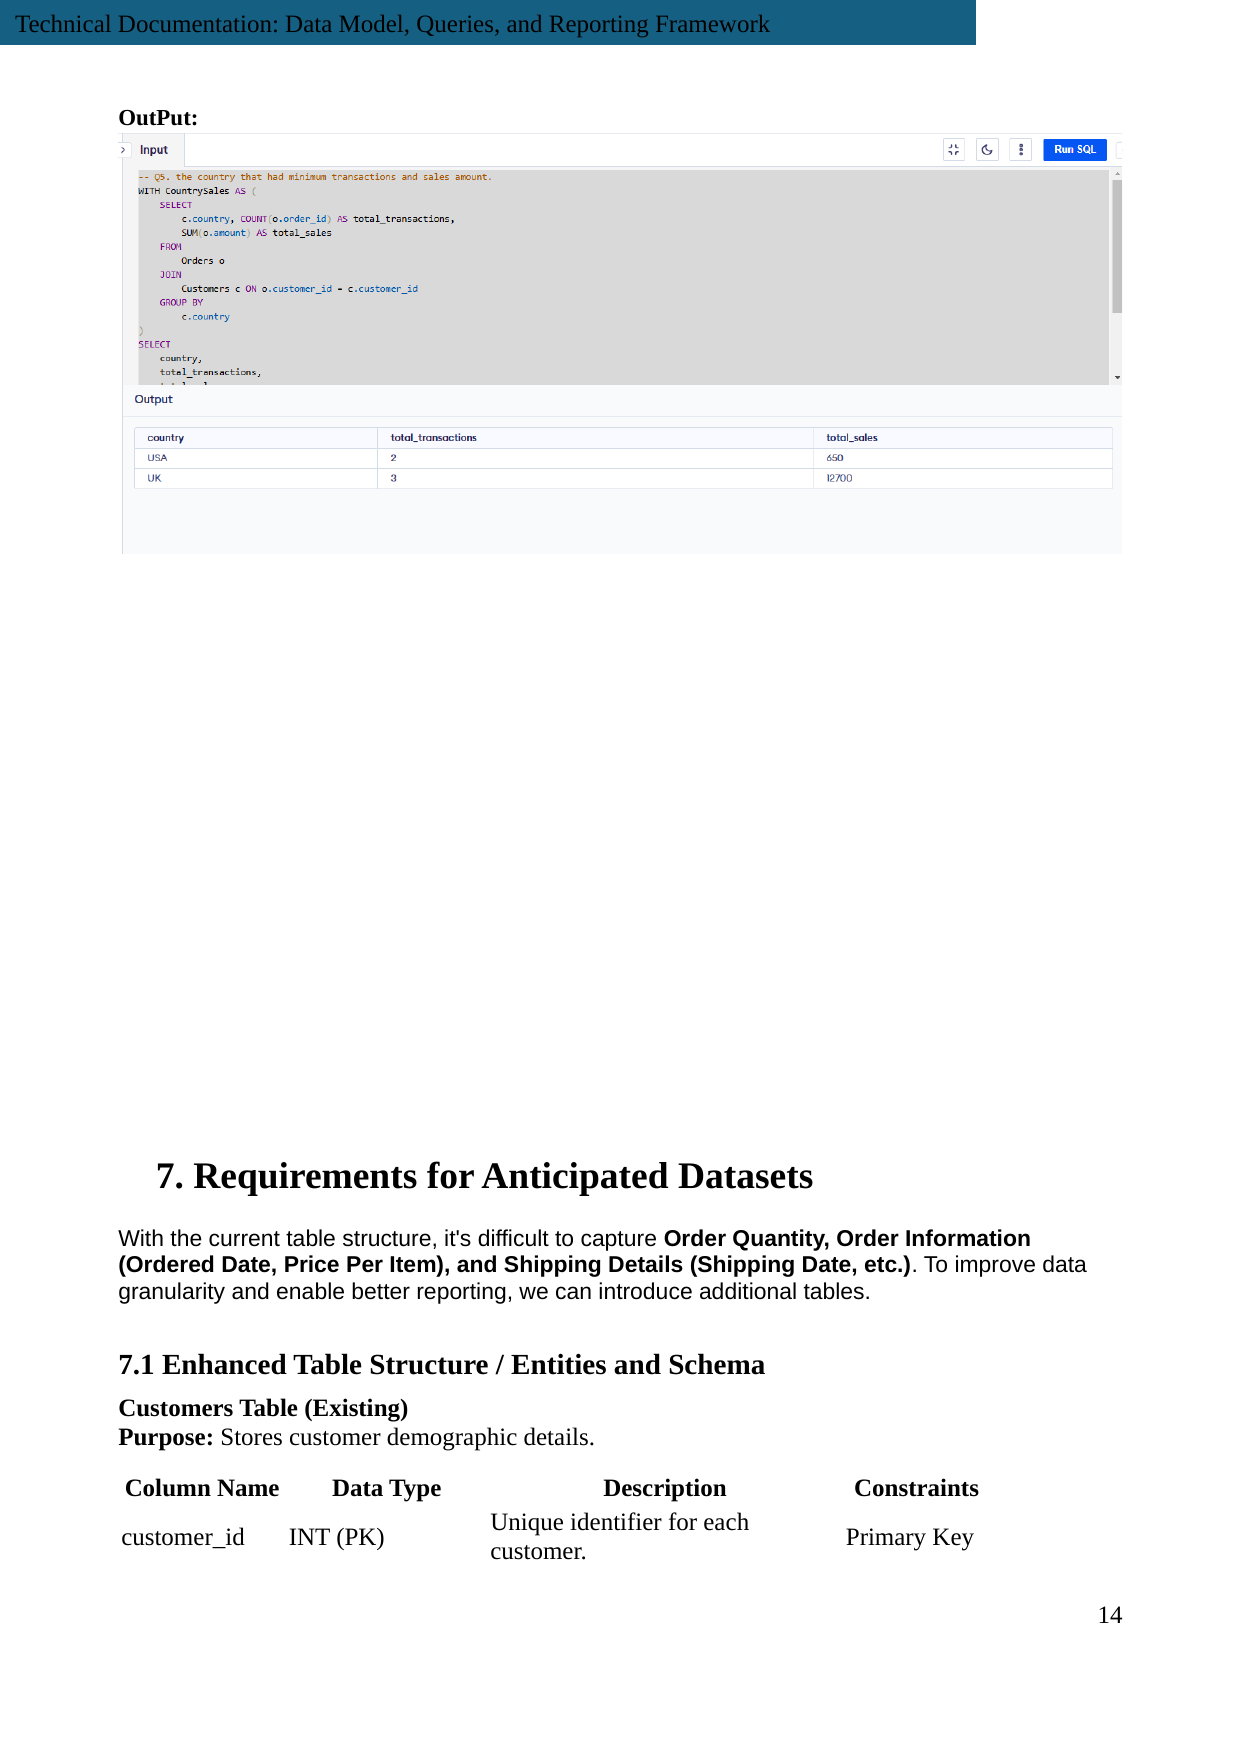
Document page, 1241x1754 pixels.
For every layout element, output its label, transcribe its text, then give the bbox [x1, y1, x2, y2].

subtitle Requirements for Anticipated Datasets [156, 1153, 1122, 1196]
text With the current table structure, it's difficult to capture Order Quantity, Order Information (Ordered Date, Price Per Item), and Shipping Details (Shipping Date, etc.). To improve data granularity and enable better reporting, we can introduce additional tables. [118, 1225, 1122, 1304]
text OutPut: [118, 104, 1122, 130]
table_header Constraints [843, 1470, 990, 1504]
table_cell customer_id [118, 1504, 286, 1568]
picture [118, 130, 1123, 554]
table_cell Unique identifier for each customer. [487, 1504, 843, 1568]
table_cell INT (PK) [286, 1504, 487, 1568]
subtitle 7.1 Enhanced Table Structure / Entities and Schema [118, 1347, 1122, 1381]
text Purpose: Stores customer demographic details. [118, 1422, 1122, 1451]
subtitle Customers Table (Existing) [118, 1393, 1122, 1422]
table_header Column Name [118, 1470, 286, 1504]
table_header Description [487, 1470, 843, 1504]
table_cell Primary Key [843, 1504, 990, 1568]
table_header Data Type [286, 1470, 487, 1504]
